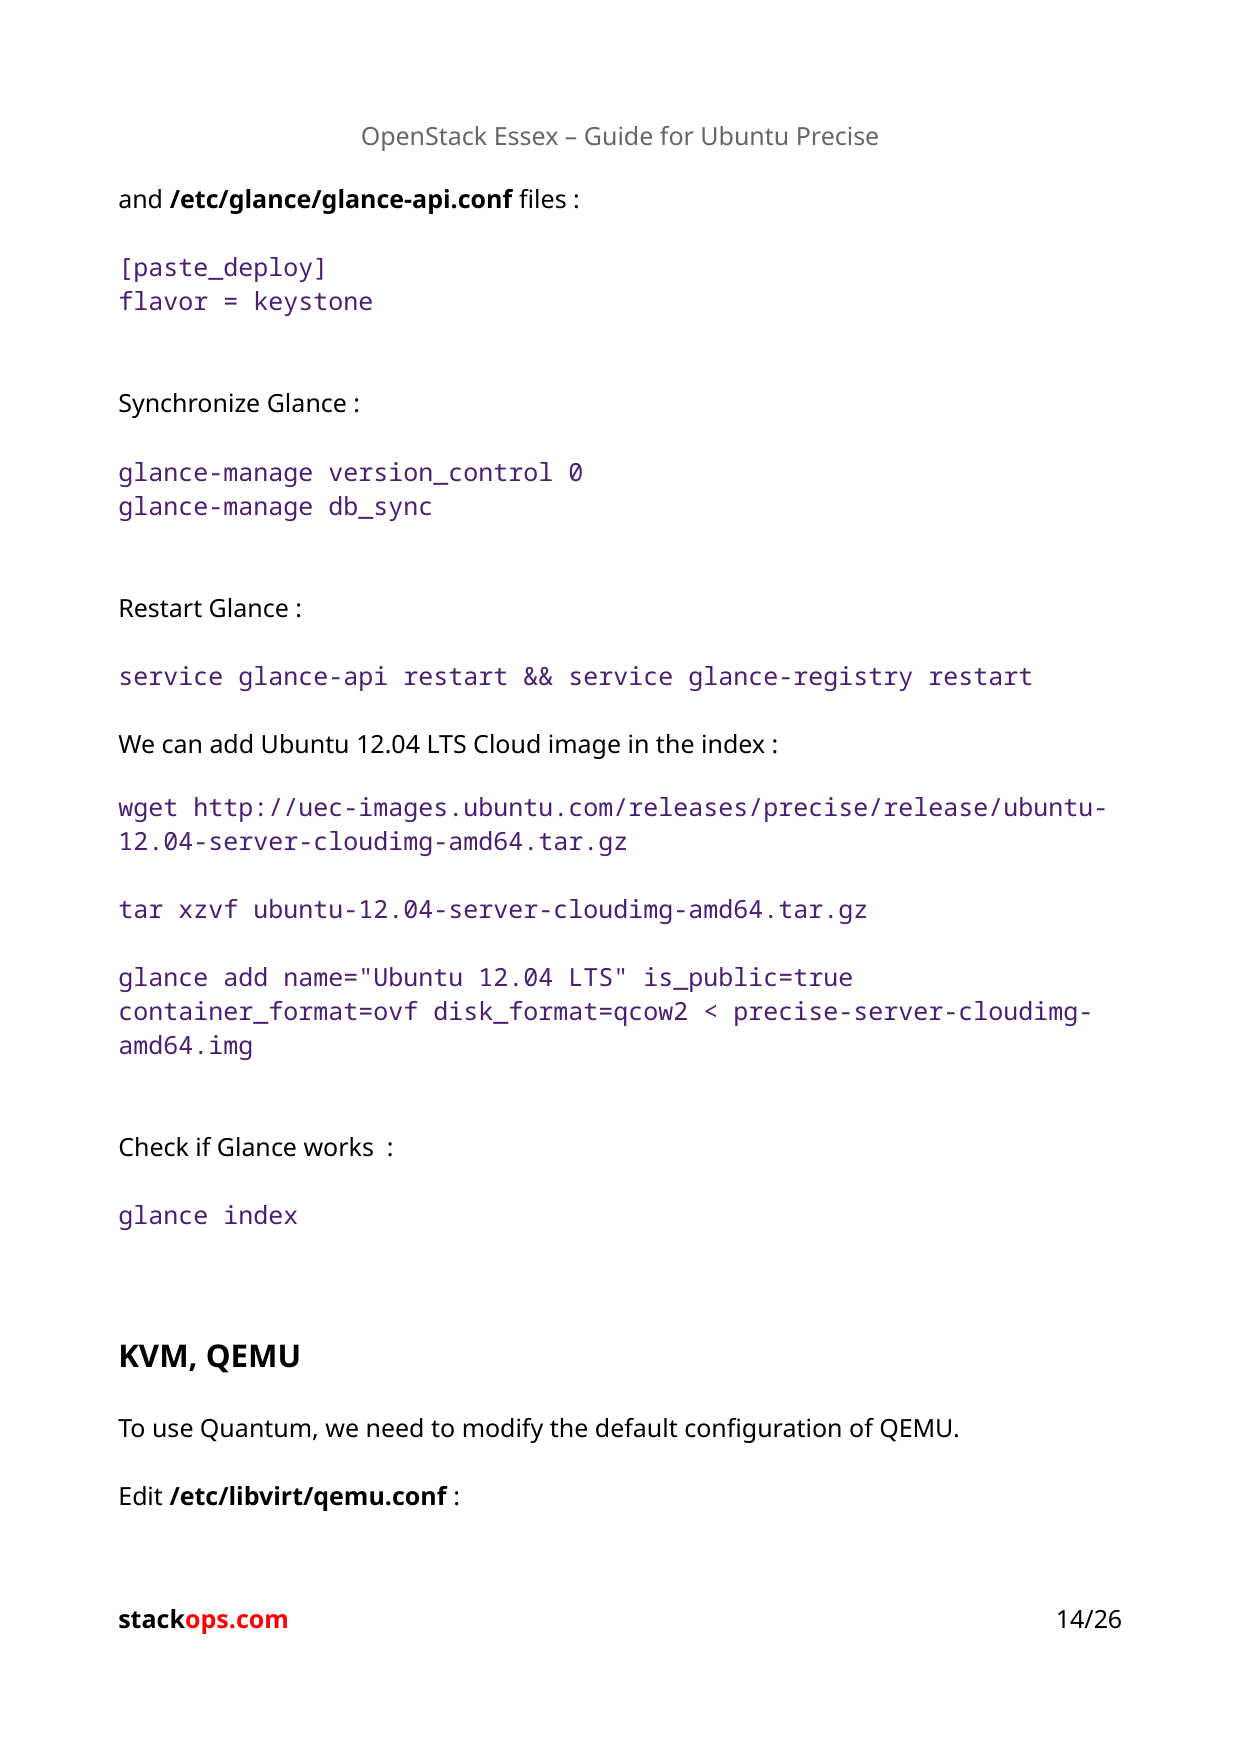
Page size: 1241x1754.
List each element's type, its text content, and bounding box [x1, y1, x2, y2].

text KVM, QEMU [118, 1334, 1122, 1377]
text glance-manage version_control 0 [118, 454, 1122, 488]
text glance index [118, 1198, 1122, 1232]
text flavor = keystone [118, 284, 1122, 318]
text Synchronize Glance : [118, 386, 1122, 420]
text tar xzvf ubuntu-12.04-server-cloudimg-amd64.tar.gz [118, 891, 1122, 925]
text Restart Glance : [118, 590, 1122, 624]
text Edit /etc/libvirt/qemu.conf : [118, 1479, 1122, 1513]
text Check if Glance works : [118, 1130, 1122, 1164]
text glance add name="Ubuntu 12.04 LTS" is_public=true container_format=ovf disk_format=qcow2 < precise-server-cloudimg-amd64.img [118, 959, 1122, 1062]
text We can add Ubuntu 12.04 LTS Cloud image in the index : [118, 727, 1122, 761]
text To use Quantum, we need to modify the default configuration of QEMU. [118, 1411, 1122, 1445]
text wget http://uec-images.ubuntu.com/releases/precise/release/ubuntu-12.04-server-cloudimg-amd64.tar.gz [118, 789, 1122, 857]
text and /etc/glance/glance-api.conf files : [118, 182, 1122, 216]
text service glance-api restart && service glance-registry restart [118, 658, 1122, 693]
text glance-manage db_sync [118, 488, 1122, 522]
text [paste_deploy] [118, 250, 1122, 284]
